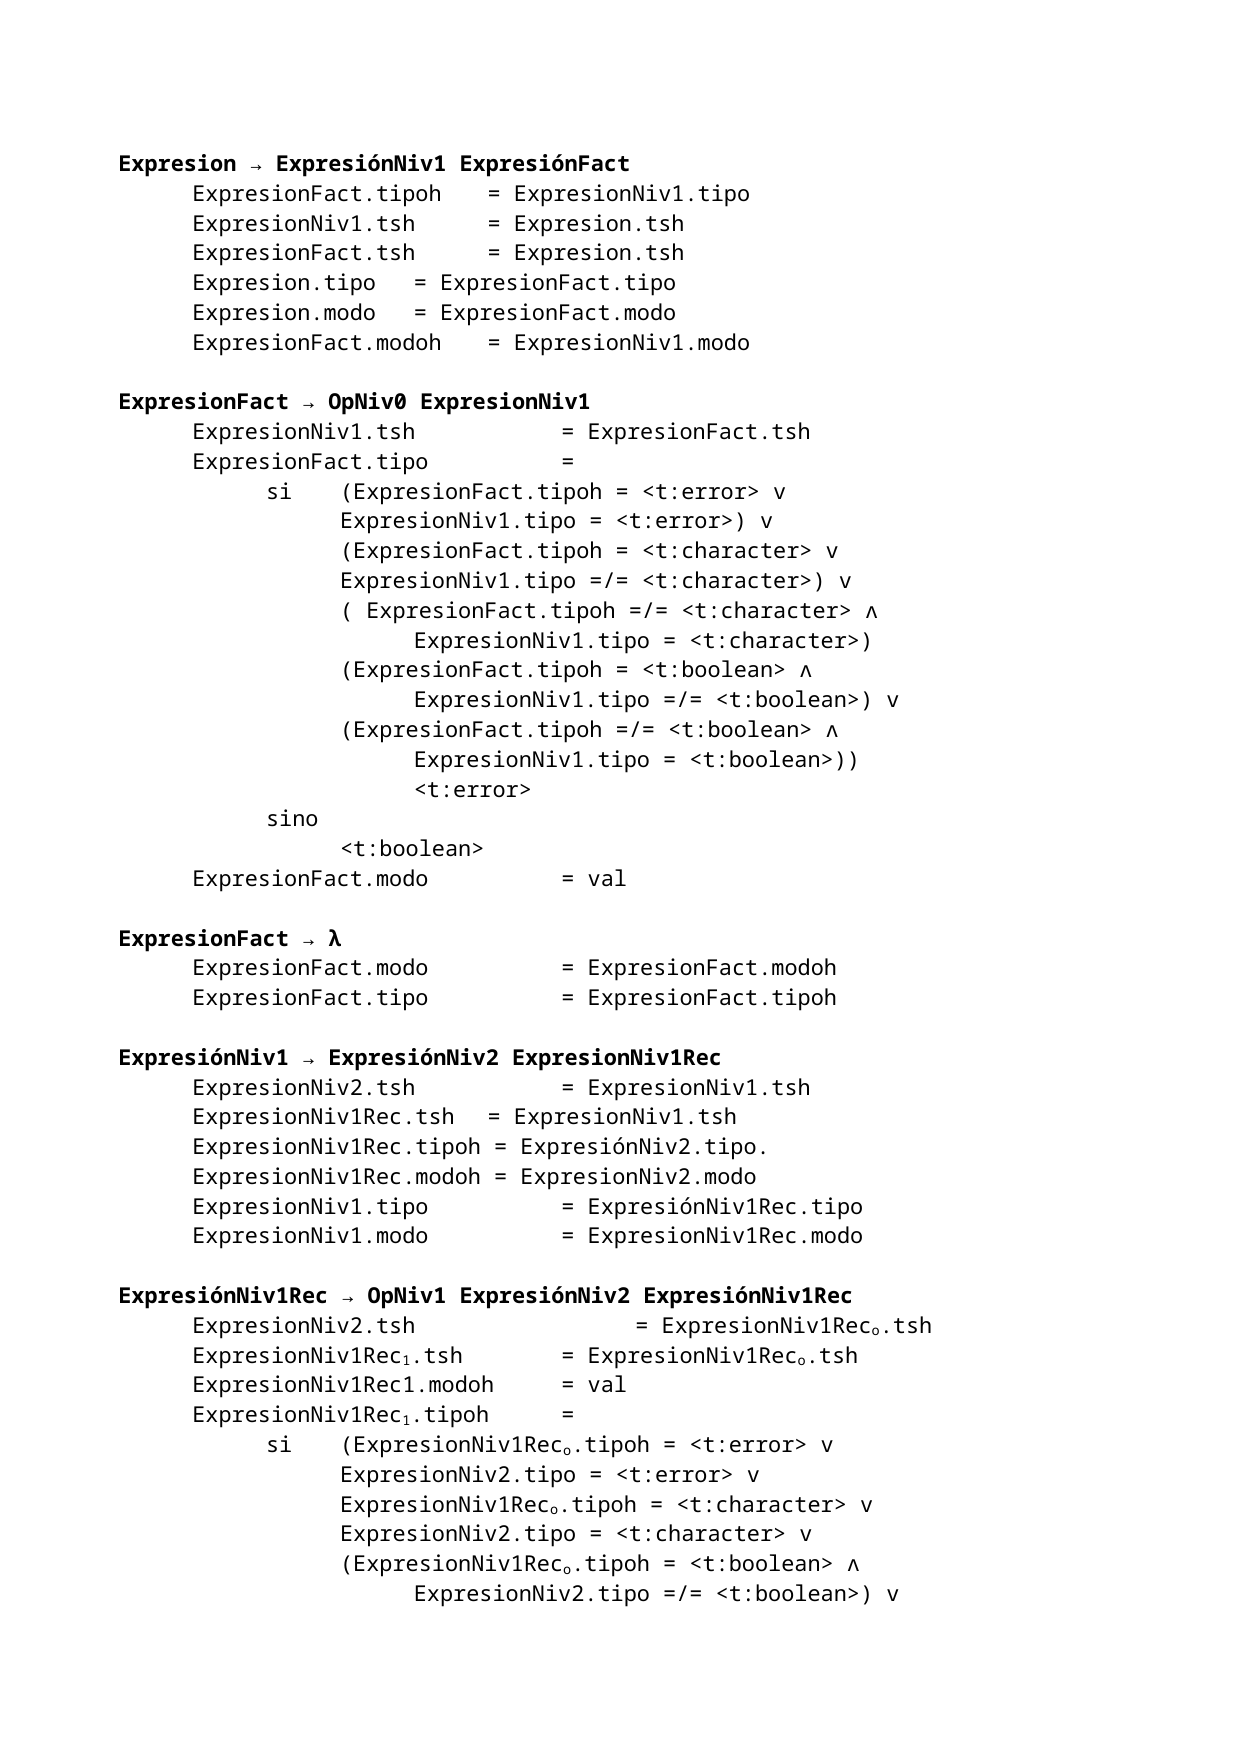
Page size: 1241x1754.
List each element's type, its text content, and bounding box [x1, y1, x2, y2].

text ExpresionNiv1.tsh = ExpresionFact.tsh [118, 416, 1122, 446]
text (ExpresionFact.tipoh = <t:boolean> ᴧ [118, 654, 1122, 684]
text si (ExpresionFact.tipoh = <t:error> v [118, 476, 1122, 505]
text ExpresionFact.tipoh = ExpresionNiv1.tipo [118, 178, 1122, 207]
text sino [118, 803, 1122, 833]
text ExpresionFact.tipo = [118, 446, 1122, 476]
text ExpresiónNiv1Rec → OpNiv1 ExpresiónNiv2 ExpresiónNiv1Rec [118, 1280, 1122, 1310]
text ExpresionNiv1.tipo = <t:error>) v [118, 505, 1122, 535]
text ExpresionNiv2.tsh = ExpresionNiv1.tsh [118, 1071, 1122, 1101]
text Expresion.modo = ExpresionFact.modo [118, 297, 1122, 327]
text (ExpresionFact.tipoh = <t:character> v [118, 535, 1122, 565]
text ExpresionFact.modoh = ExpresionNiv1.modo [118, 327, 1122, 356]
text ExpresionNiv2.tipo = <t:character> v [118, 1518, 1122, 1548]
text ExpresionNiv1Rec1.modoh = val [118, 1369, 1122, 1399]
text ExpresionNiv2.tipo = <t:error> v [118, 1459, 1122, 1488]
text ( ExpresionFact.tipoh =/= <t:character> ᴧ [118, 595, 1122, 624]
text ExpresionNiv2.tipo =/= <t:boolean>) v [118, 1578, 1122, 1608]
text ExpresionNiv1.tipo = <t:boolean>)) [118, 744, 1122, 773]
text ExpresionFact.modo = ExpresionFact.modoh [118, 952, 1122, 982]
text ExpresionFact.modo = val [118, 863, 1122, 893]
text ExpresiónNiv1 → ExpresiónNiv2 ExpresionNiv1Rec [118, 1042, 1122, 1071]
text <t:boolean> [118, 833, 1122, 863]
text ExpresionNiv1Rec.tipoh = ExpresiónNiv2.tipo. [118, 1131, 1122, 1161]
text ExpresionFact.tsh = Expresion.tsh [118, 237, 1122, 267]
text ExpresionNiv1Rec1.tsh = ExpresionNiv1Reco.tsh [118, 1339, 1122, 1369]
text ExpresionFact.tipo = ExpresionFact.tipoh [118, 982, 1122, 1012]
text ExpresionNiv1.tsh = Expresion.tsh [118, 207, 1122, 237]
text (ExpresionNiv1Reco.tipoh = <t:boolean> ᴧ [118, 1548, 1122, 1578]
text ExpresionFact → OpNiv0 ExpresionNiv1 [118, 386, 1122, 416]
text ExpresionNiv2.tsh = ExpresionNiv1Reco.tsh [118, 1310, 1122, 1339]
text ExpresionNiv1Rec1.tipoh = [118, 1399, 1122, 1429]
text Expresion → ExpresiónNiv1 ExpresiónFact [118, 148, 1122, 178]
text ExpresionNiv1.tipo = ExpresiónNiv1Rec.tipo [118, 1191, 1122, 1220]
text ExpresionNiv1.tipo = <t:character>) [118, 624, 1122, 654]
text si (ExpresionNiv1Reco.tipoh = <t:error> v [118, 1429, 1122, 1459]
text ExpresionNiv1.tipo =/= <t:boolean>) v [118, 684, 1122, 714]
text ExpresionNiv1Reco.tipoh = <t:character> v [118, 1488, 1122, 1518]
text ExpresionNiv1Rec.tsh = ExpresionNiv1.tsh [118, 1101, 1122, 1131]
text ExpresionNiv1Rec.modoh = ExpresionNiv2.modo [118, 1161, 1122, 1191]
text Expresion.tipo = ExpresionFact.tipo [118, 267, 1122, 297]
text (ExpresionFact.tipoh =/= <t:boolean> ᴧ [118, 714, 1122, 744]
text ExpresionNiv1.tipo =/= <t:character>) v [118, 565, 1122, 595]
text <t:error> [118, 773, 1122, 803]
text ExpresionFact → λ [118, 922, 1122, 952]
text ExpresionNiv1.modo = ExpresionNiv1Rec.modo [118, 1220, 1122, 1250]
